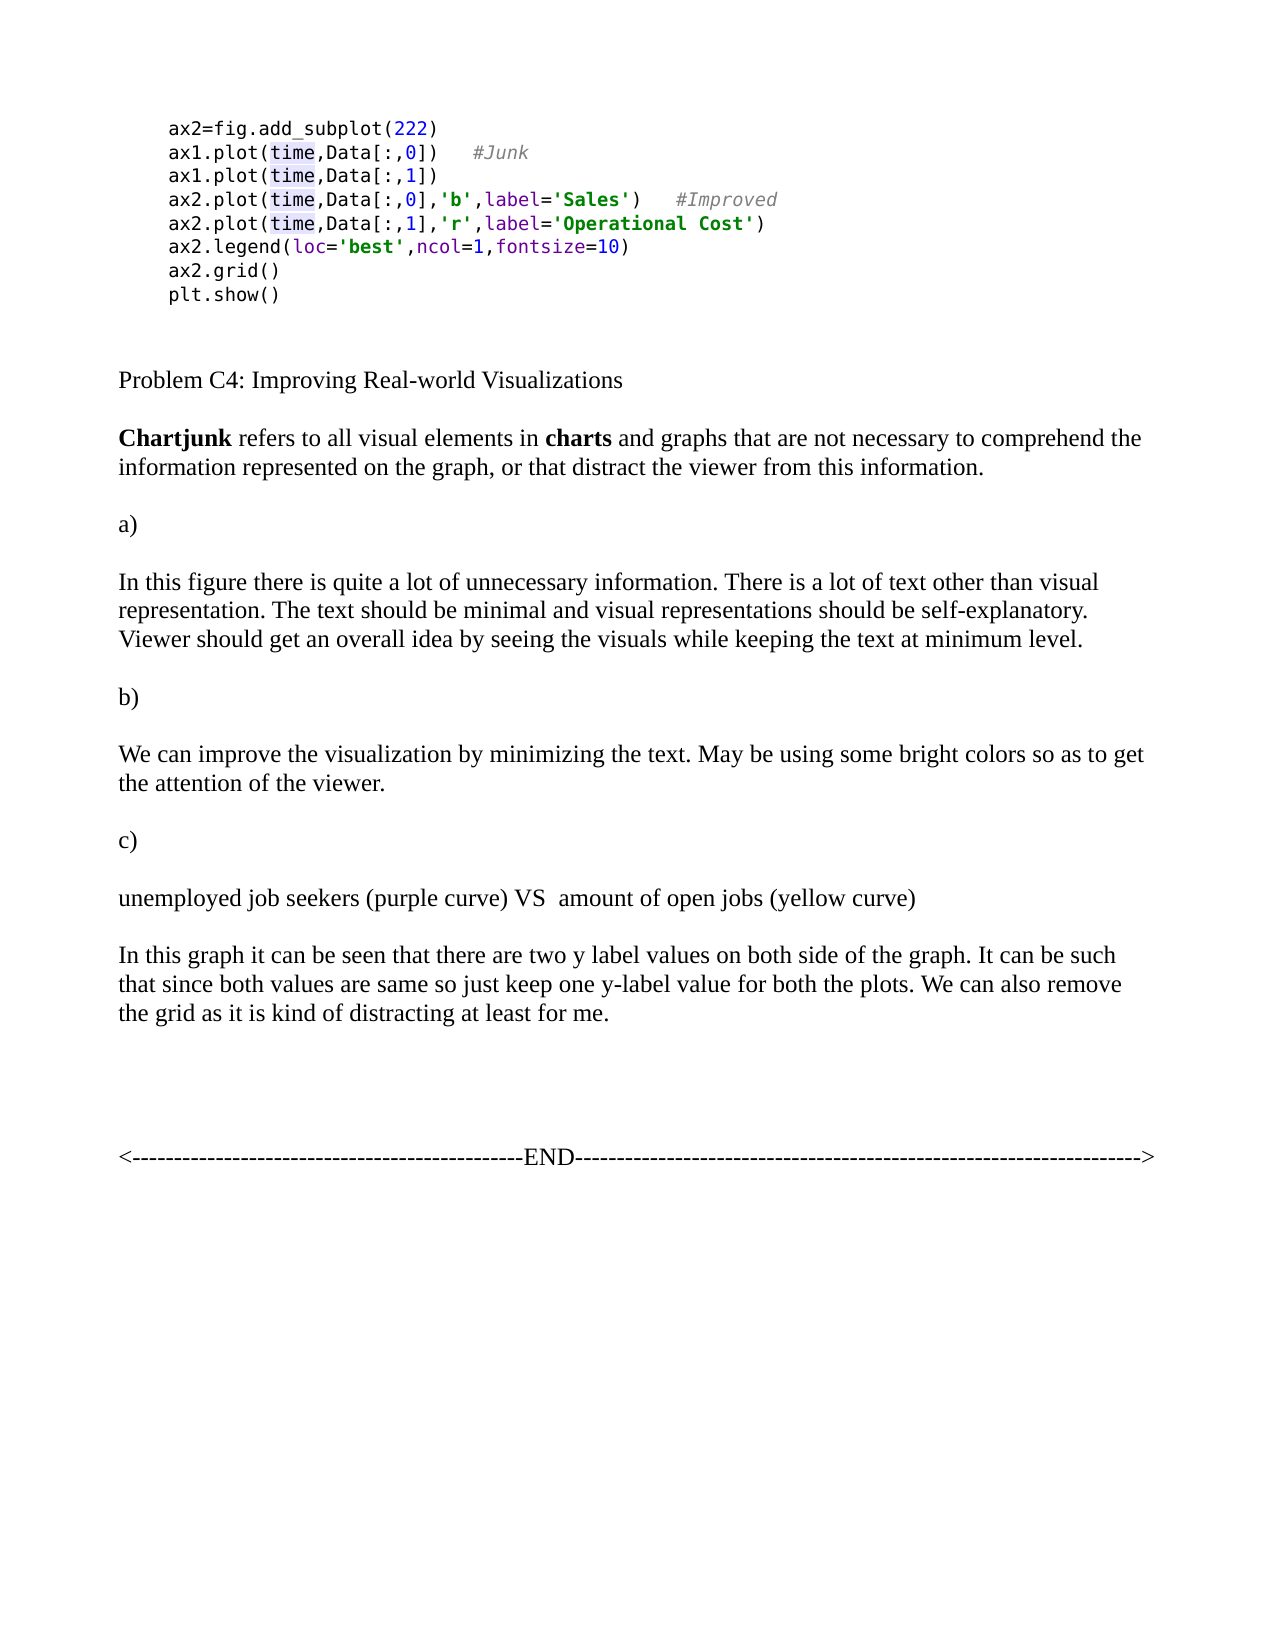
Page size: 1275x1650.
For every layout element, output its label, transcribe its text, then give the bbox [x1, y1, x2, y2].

text ax2=fig.add_subplot(222) [118, 118, 1157, 142]
text ax1.plot(time,Data[:,0]) #Junk [118, 142, 1157, 165]
text <-----------------------------------------------END--------------------------------------------------------------------> [118, 1142, 1157, 1171]
text Chartjunk refers to all visual elements in charts and graphs that are not necessary to comprehend the information represented on the graph, or that distract the viewer from this information. [118, 423, 1157, 481]
text In this graph it can be seen that there are two y label values on both side of the graph. It can be such that since both values are same so just keep one y-label value for both the plots. We can also remove the grid as it is kind of distracting at least for me. [118, 941, 1157, 1027]
text ax2.plot(time,Data[:,0],'b',label='Sales') #Improved [118, 189, 1157, 213]
text a) [118, 509, 1157, 538]
text plt.show() [118, 284, 1157, 307]
text ax2.grid() [118, 260, 1157, 284]
text ax2.plot(time,Data[:,1],'r',label='Operational Cost') [118, 213, 1157, 236]
text We can improve the visualization by minimizing the text. May be using some bright colors so as to get the attention of the viewer. [118, 739, 1157, 797]
text Problem C4: Improving Real-world Visualizations [118, 366, 1157, 394]
text unemployed job seekers (purple curve) VS amount of open jobs (yellow curve) [118, 883, 1157, 912]
text c) [118, 826, 1157, 854]
text ax2.legend(loc='best',ncol=1,fontsize=10) [118, 236, 1157, 260]
text b) [118, 682, 1157, 711]
text ax1.plot(time,Data[:,1]) [118, 165, 1157, 189]
text In this figure there is quite a lot of unnecessary information. There is a lot of text other than visual representation. The text should be minimal and visual representations should be self-explanatory. Viewer should get an overall idea by seeing the visuals while keeping the text at minimum level. [118, 567, 1157, 653]
